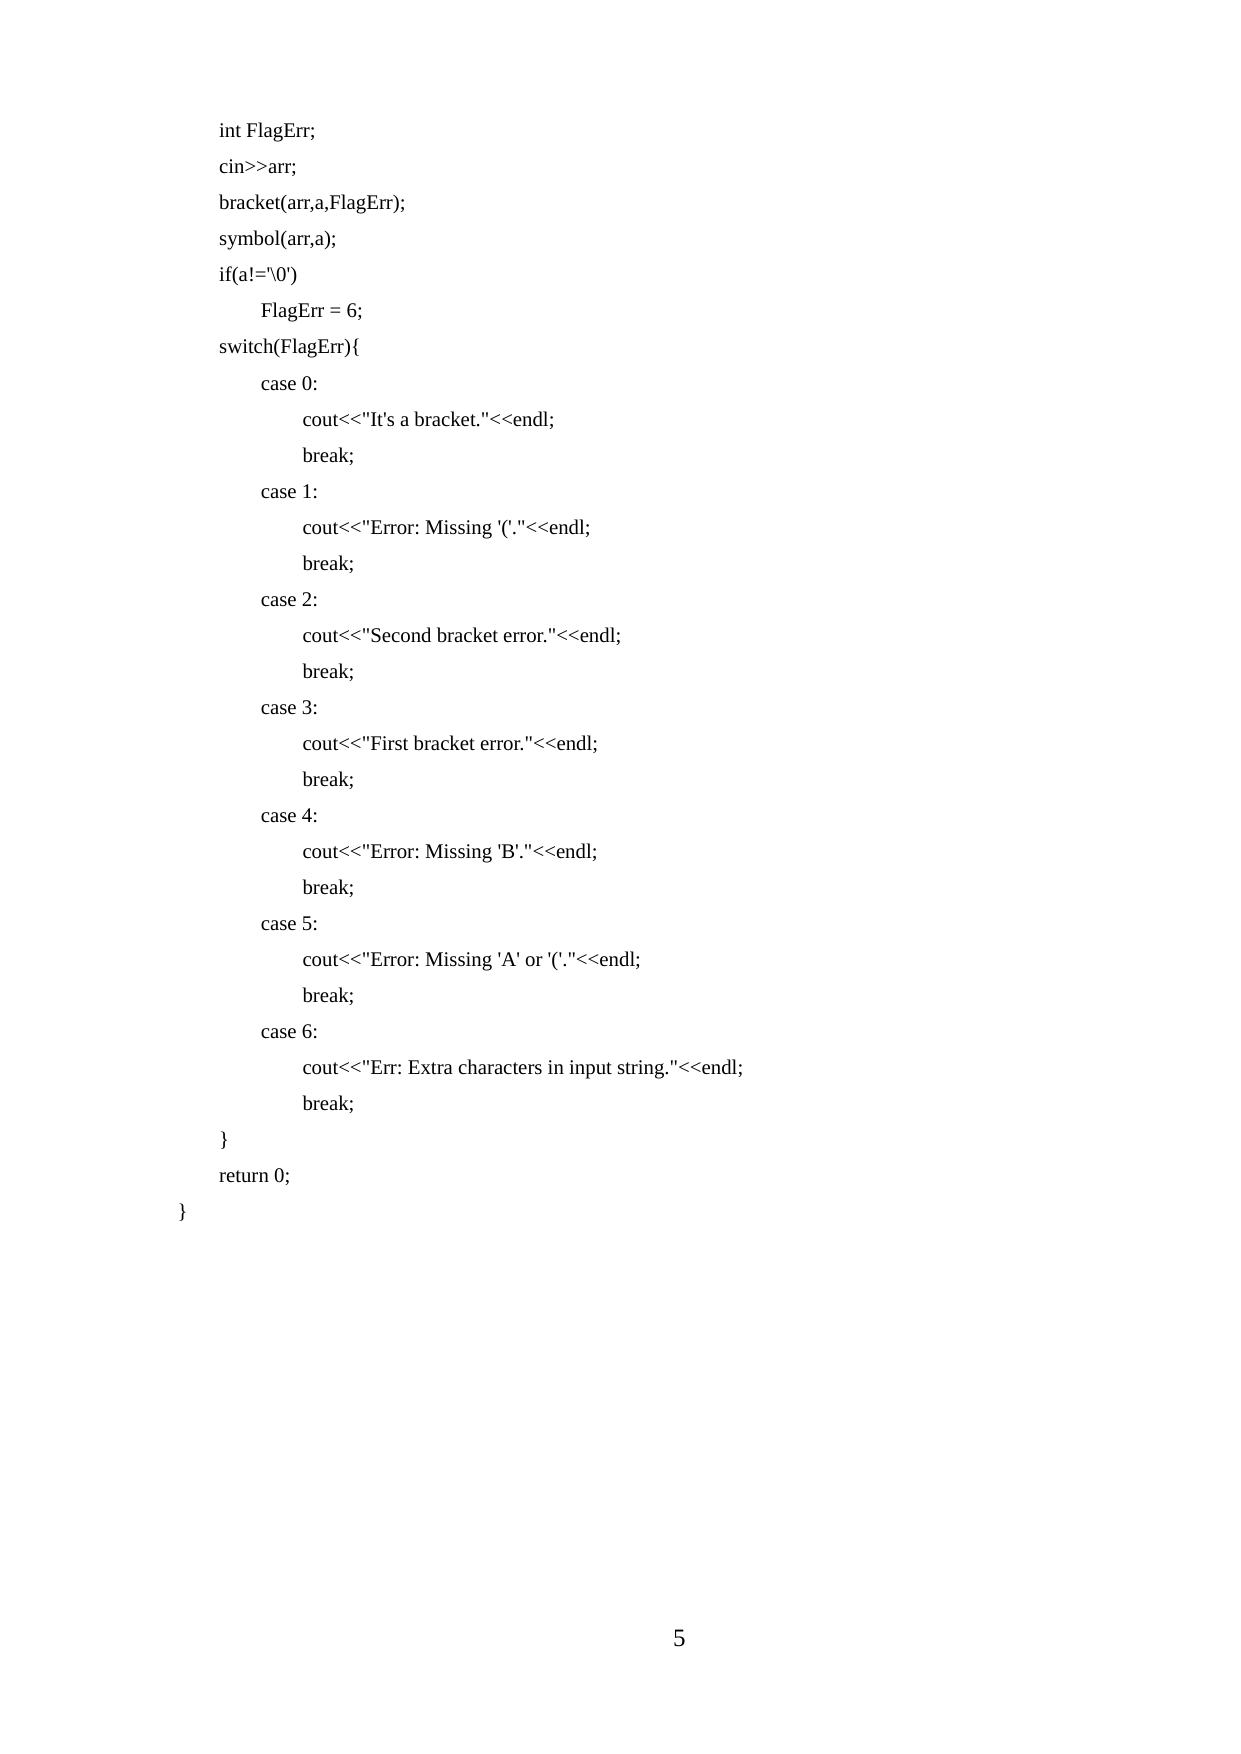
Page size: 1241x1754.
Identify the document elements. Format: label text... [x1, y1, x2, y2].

text return 0; [177, 1163, 1181, 1187]
text symbol(arr,a); [177, 226, 1181, 250]
text break; [177, 983, 1181, 1007]
text break; [177, 875, 1181, 899]
text break; [177, 1091, 1181, 1115]
text break; [177, 551, 1181, 575]
text } [177, 1127, 1181, 1151]
text } [177, 1199, 1181, 1223]
text case 1: [177, 478, 1181, 503]
text case 6: [177, 1019, 1181, 1043]
text cout<<"It's a bracket."<<endl; [177, 406, 1181, 431]
text cout<<"Error: Missing 'A' or '('."<<endl; [177, 947, 1181, 971]
text break; [177, 767, 1181, 791]
text int FlagErr; [177, 118, 1181, 142]
text case 2: [177, 587, 1181, 611]
text case 0: [177, 370, 1181, 394]
text if(a!='\0') [177, 262, 1181, 286]
text case 4: [177, 803, 1181, 827]
text FlagErr = 6; [177, 298, 1181, 322]
text switch(FlagErr){ [177, 334, 1181, 358]
text case 3: [177, 695, 1181, 719]
text case 5: [177, 911, 1181, 935]
text cin>>arr; [177, 154, 1181, 178]
text bracket(arr,a,FlagErr); [177, 190, 1181, 214]
text cout<<"Error: Missing 'B'."<<endl; [177, 839, 1181, 863]
text break; [177, 442, 1181, 467]
text cout<<"Second bracket error."<<endl; [177, 623, 1181, 647]
text cout<<"Error: Missing '('."<<endl; [177, 514, 1181, 539]
text cout<<"Err: Extra characters in input string."<<endl; [177, 1055, 1181, 1079]
text break; [177, 659, 1181, 683]
text cout<<"First bracket error."<<endl; [177, 731, 1181, 755]
